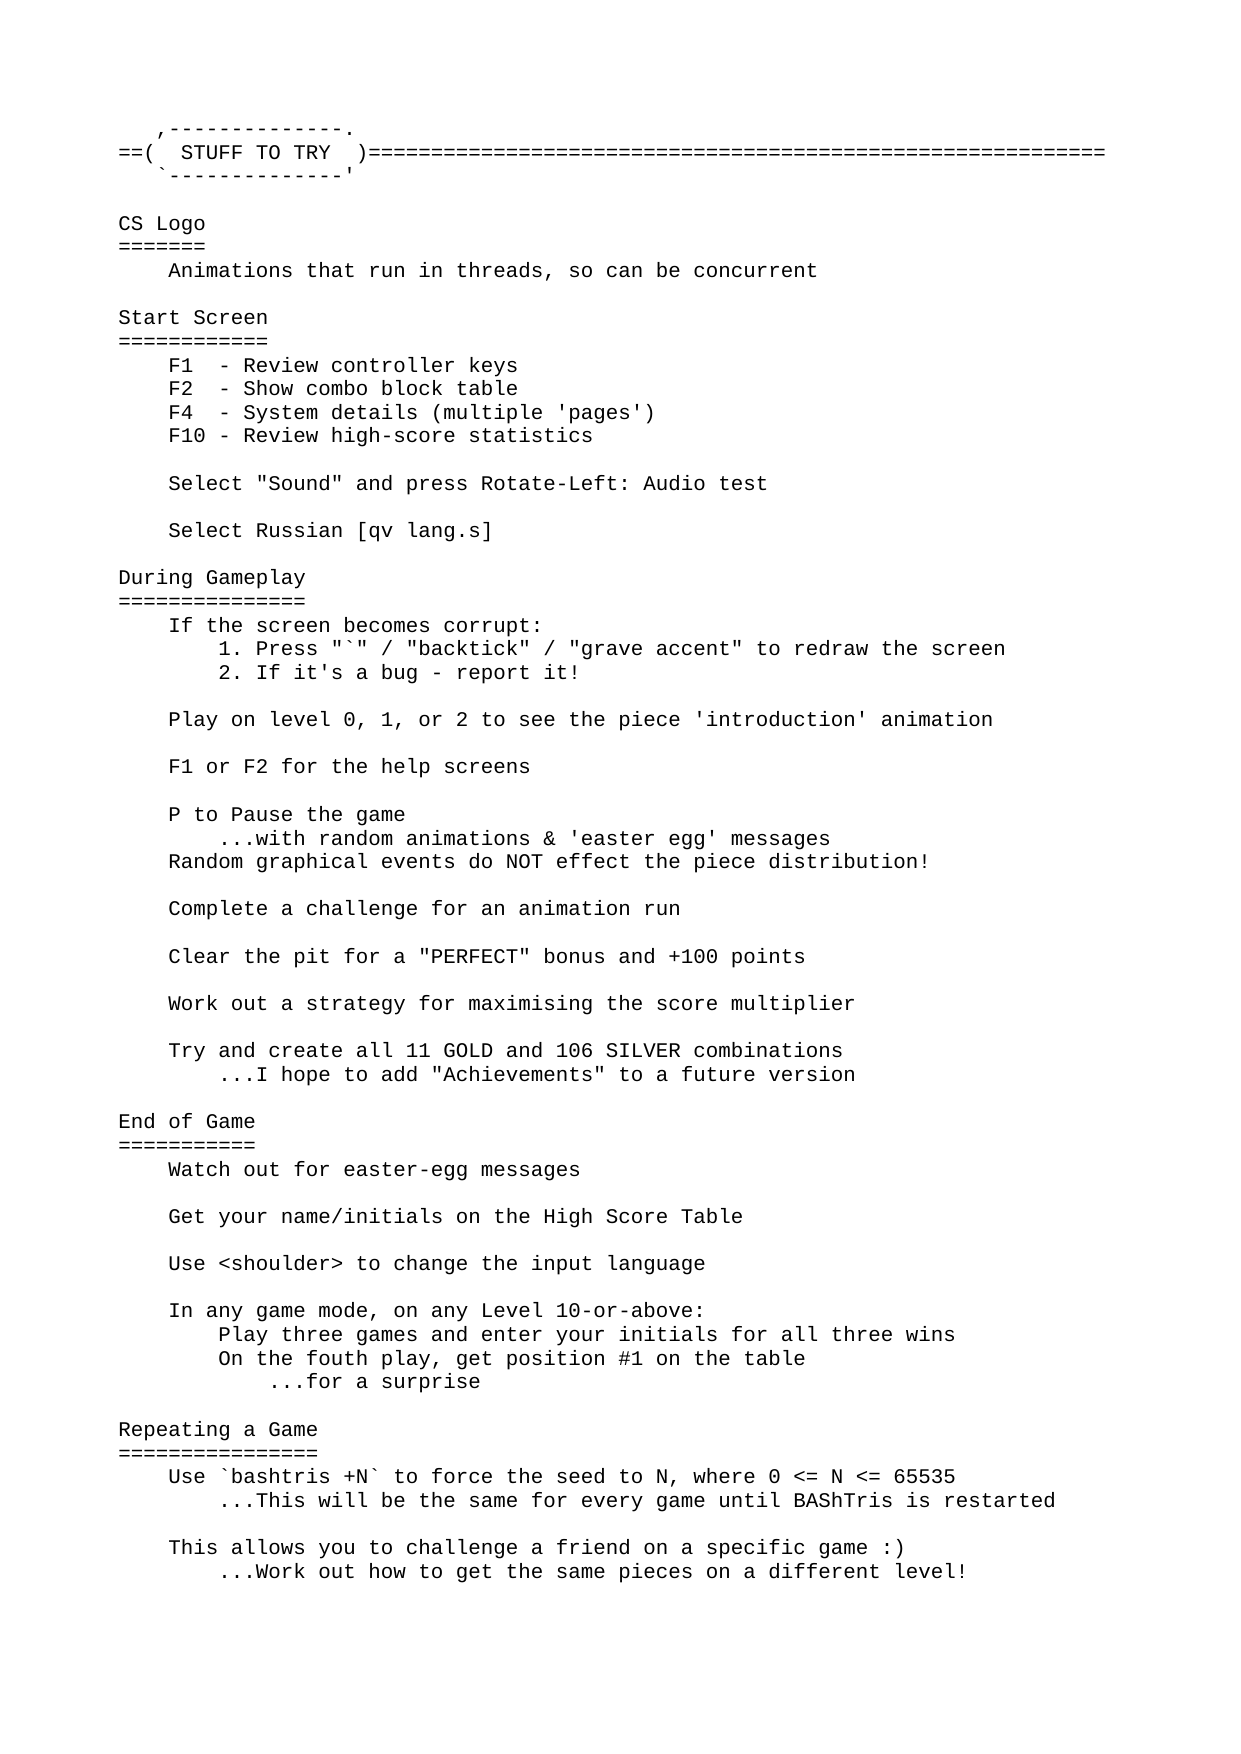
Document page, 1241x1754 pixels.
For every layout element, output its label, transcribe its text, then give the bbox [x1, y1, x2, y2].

text End of Game [118, 1111, 1122, 1135]
text Select Russian [qv lang.s] [118, 520, 1122, 544]
text =============== [118, 591, 1122, 615]
text 1. Press "`" / "backtick" / "grave accent" to redraw the screen [118, 638, 1122, 662]
text If the screen becomes corrupt: [118, 615, 1122, 638]
text Random graphical events do NOT effect the piece distribution! [118, 851, 1122, 875]
text ================ [118, 1443, 1122, 1466]
text `--------------' [118, 165, 1122, 189]
text 2. If it's a bug - report it! [118, 662, 1122, 686]
text In any game mode, on any Level 10-or-above: [118, 1300, 1122, 1324]
text F2 - Show combo block table [118, 378, 1122, 402]
text ...I hope to add "Achievements" to a future version [118, 1064, 1122, 1088]
text ======= [118, 236, 1122, 260]
text Animations that run in threads, so can be concurrent [118, 260, 1122, 284]
text ,--------------. [118, 118, 1122, 142]
text Repeating a Game [118, 1419, 1122, 1443]
text During Gameplay [118, 567, 1122, 591]
text F1 - Review controller keys [118, 354, 1122, 378]
text This allows you to challenge a friend on a specific game :) [118, 1537, 1122, 1561]
text F4 - System details (multiple 'pages') [118, 402, 1122, 426]
text Play on level 0, 1, or 2 to see the piece 'introduction' animation [118, 709, 1122, 733]
text ...for a surprise [118, 1371, 1122, 1395]
text ==( STUFF TO TRY )=========================================================== [118, 142, 1122, 165]
text Get your name/initials on the High Score Table [118, 1206, 1122, 1229]
text ...with random animations & 'easter egg' messages [118, 827, 1122, 851]
text Watch out for easter-egg messages [118, 1158, 1122, 1182]
text F1 or F2 for the help screens [118, 757, 1122, 780]
text Clear the pit for a "PERFECT" bonus and +100 points [118, 946, 1122, 969]
text Work out a strategy for maximising the score multiplier [118, 993, 1122, 1017]
text Start Screen [118, 307, 1122, 331]
text Complete a challenge for an animation run [118, 898, 1122, 922]
text Play three games and enter your initials for all three wins [118, 1324, 1122, 1348]
text Try and create all 11 GOLD and 106 SILVER combinations [118, 1040, 1122, 1064]
text ...Work out how to get the same pieces on a different level! [118, 1561, 1122, 1584]
text F10 - Review high-score statistics [118, 426, 1122, 449]
text CS Logo [118, 213, 1122, 236]
text ...This will be the same for every game until BAShTris is restarted [118, 1490, 1122, 1514]
text On the fouth play, get position #1 on the table [118, 1348, 1122, 1371]
text Use `bashtris +N` to force the seed to N, where 0 <= N <= 65535 [118, 1466, 1122, 1490]
text Select "Sound" and press Rotate-Left: Audio test [118, 473, 1122, 496]
text =========== [118, 1135, 1122, 1158]
text ============ [118, 331, 1122, 354]
text Use <shoulder> to change the input language [118, 1253, 1122, 1277]
text P to Pause the game [118, 804, 1122, 827]
